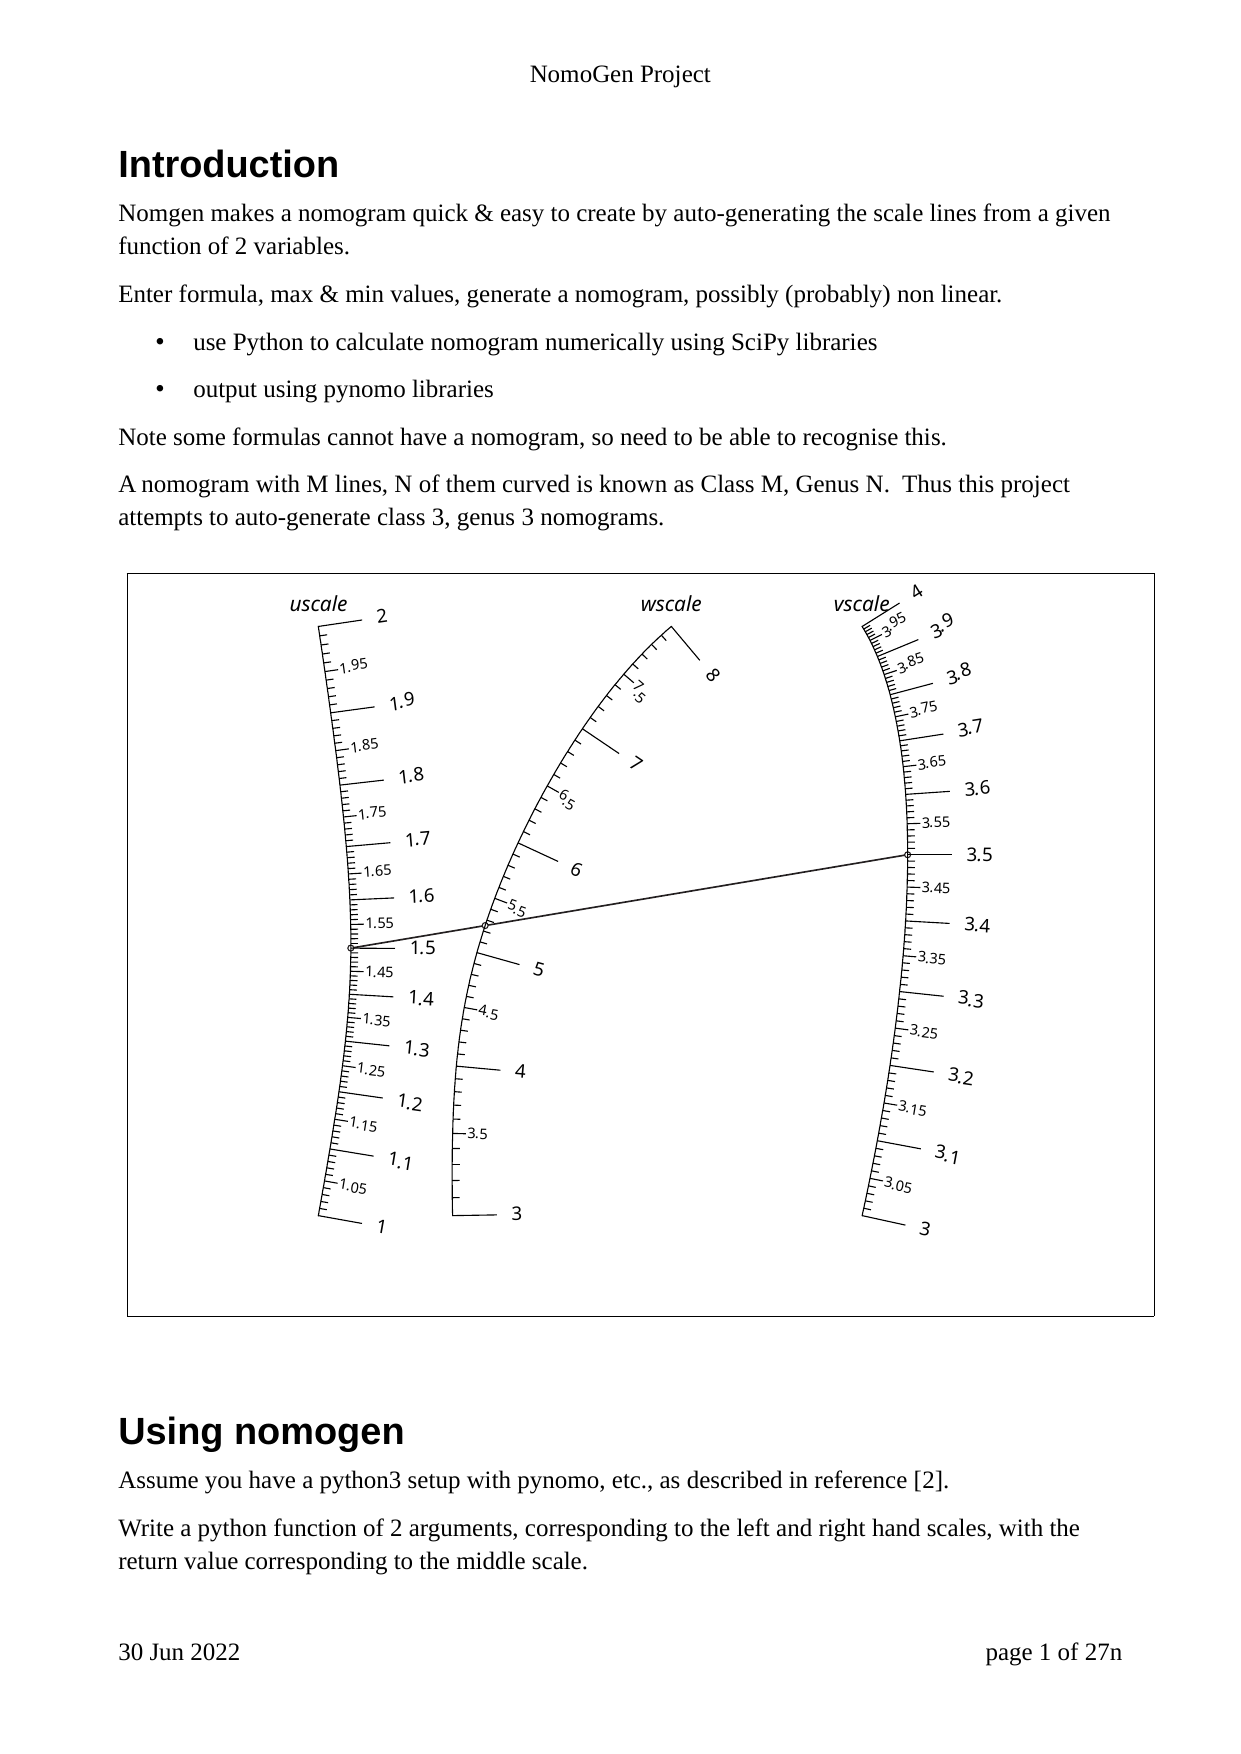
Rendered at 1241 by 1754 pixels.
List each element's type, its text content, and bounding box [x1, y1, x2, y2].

list use Python to calculate nomogram numerically using SciPy libraries [156, 327, 1122, 355]
text Enter formula, max & min values, generate a nomogram, possibly (probably) non linear. [118, 279, 1122, 308]
subtitle Introduction [118, 142, 1122, 186]
text A nomogram with M lines, N of them curved is known as Class M, Genus N. Thus this project attempts to auto-generate class 3, genus 3 nomograms. [118, 469, 1122, 531]
text Nomgen makes a nomogram quick & easy to create by auto-generating the scale lines from a given function of 2 variables. [118, 198, 1122, 260]
list output using pynomo libraries [156, 374, 1122, 403]
text Write a python function of 2 arguments, corresponding to the left and right hand scales, with the return value corresponding to the middle scale. [118, 1513, 1122, 1574]
subtitle Using nomogen [118, 1409, 1122, 1453]
text Assume you have a python3 setup with pynomo, etc., as described in reference [2.]. [118, 1465, 1122, 1494]
text Note some formulas cannot have a nomogram, so need to be able to recognise this. [118, 422, 1122, 451]
